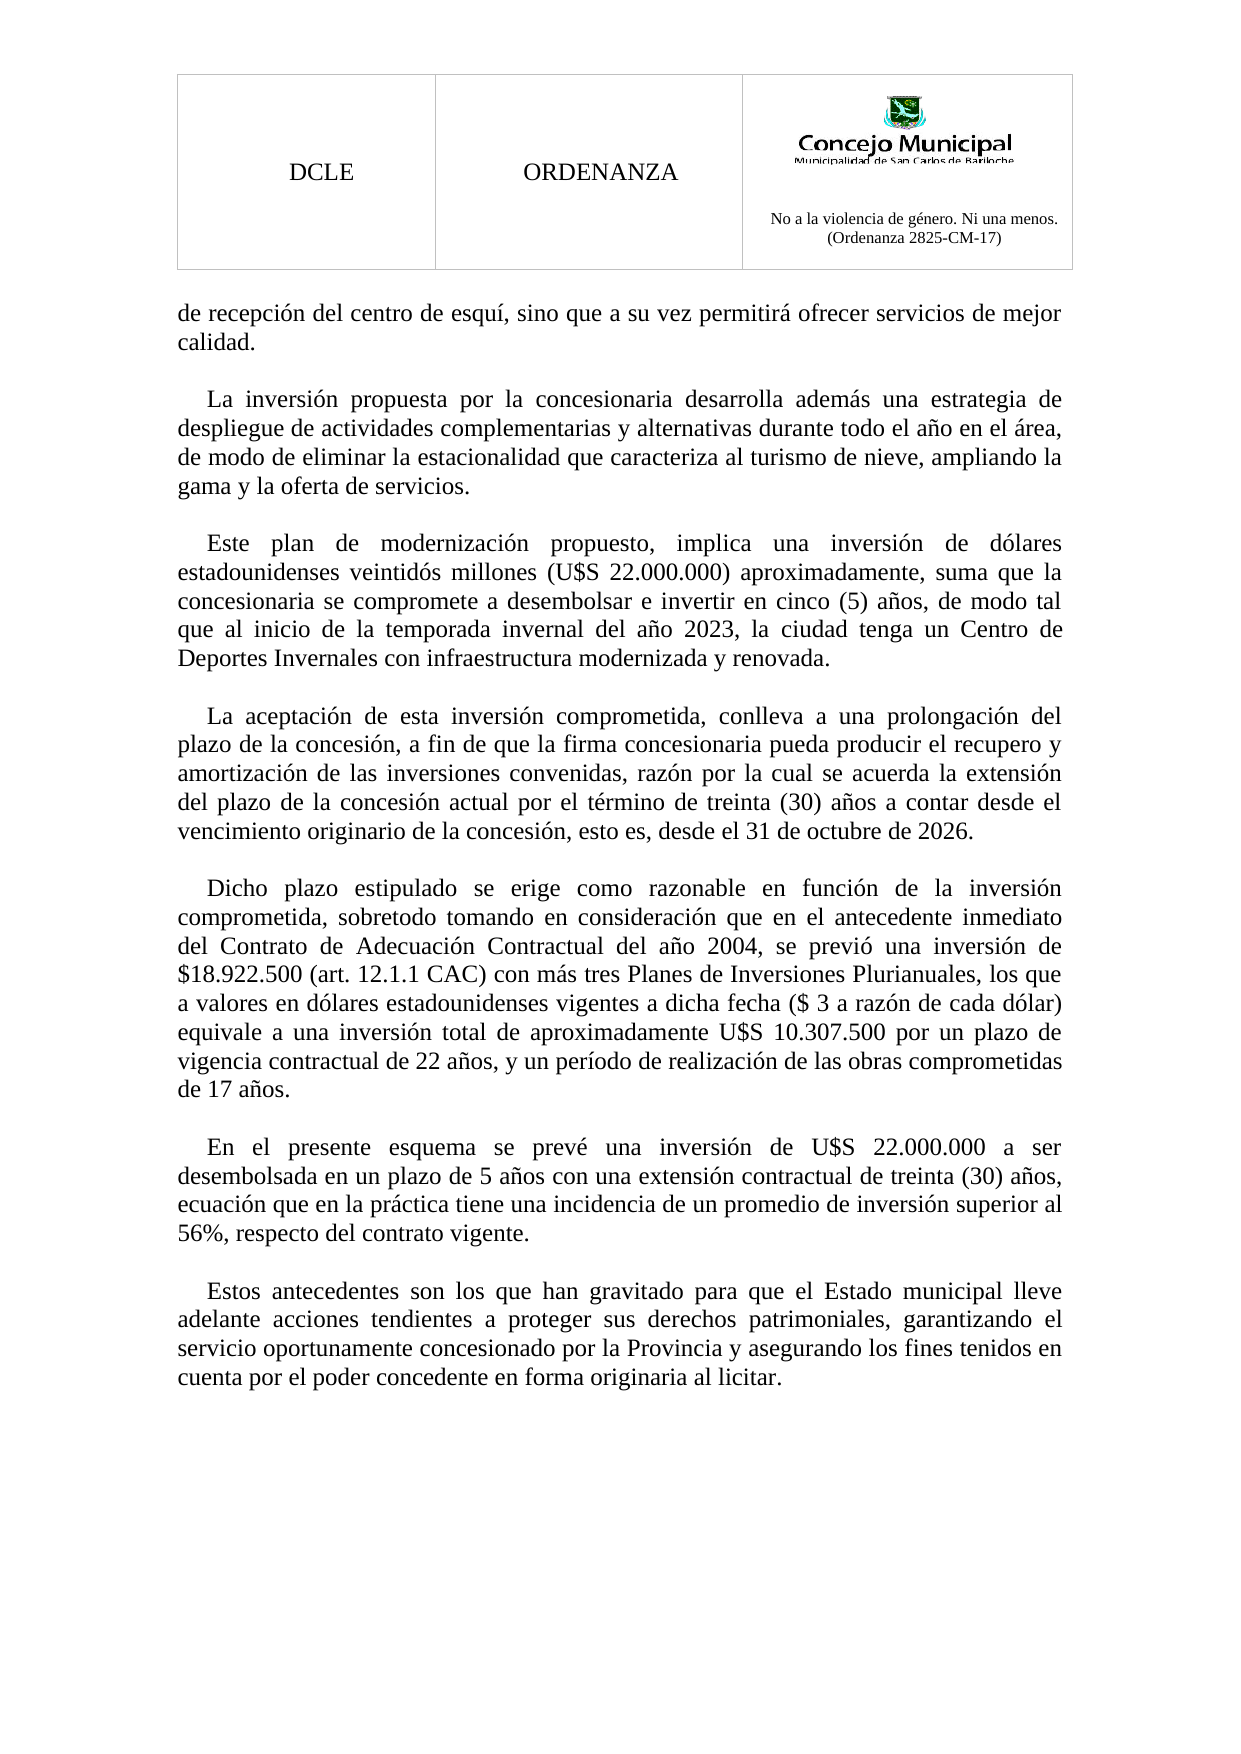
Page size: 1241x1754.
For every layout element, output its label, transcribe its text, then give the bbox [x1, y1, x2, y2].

text La aceptación de esta inversión comprometida, conlleva a una prolongación del plazo de la concesión, a fin de que la firma concesionaria pueda producir el recupero y amortización de las inversiones convenidas, razón por la cual se acuerda la extensión del plazo de la concesión actual por el término de treinta (30) años a contar desde el vencimiento originario de la concesión, esto es, desde el 31 de octubre de 2026. [177, 701, 1063, 844]
text Dicho plazo estipulado se erige como razonable en función de la inversión comprometida, sobretodo tomando en consideración que en el antecedente inmediato del Contrato de Adecuación Contractual del año 2004, se previó una inversión de $18.922.500 (art. 12.1.1 CAC) con más tres Planes de Inversiones Plurianuales, los que a valores en dólares estadounidenses vigentes a dicha fecha ($ 3 a razón de cada dólar) equivale a una inversión total de aproximadamente U$S 10.307.500 por un plazo de vigencia contractual de 22 años, y un período de realización de las obras comprometidas de 17 años. [177, 873, 1063, 1103]
text de recepción del centro de esquí, sino que a su vez permitirá ofrecer servicios de mejor calidad. [177, 298, 1063, 356]
text Estos antecedentes son los que han gravitado para que el Estado municipal lleve adelante acciones tendientes a proteger sus derechos patrimoniales, garantizando el servicio oportunamente concesionado por la Provincia y asegurando los fines tenidos en cuenta por el poder concedente en forma originaria al licitar. [177, 1276, 1063, 1391]
text La inversión propuesta por la concesionaria desarrolla además una estrategia de despliegue de actividades complementarias y alternativas durante todo el año en el área, de modo de eliminar la estacionalidad que caracteriza al turismo de nieve, ampliando la gama y la oferta de servicios. [177, 384, 1063, 499]
text Este plan de modernización propuesto, implica una inversión de dólares estadounidenses veintidós millones (U$S 22.000.000) aproximadamente, suma que la concesionaria se compromete a desembolsar e invertir en cinco (5) años, de modo tal que al inicio de la temporada invernal del año 2023, la ciudad tenga un Centro de Deportes Invernales con infraestructura modernizada y renovada. [177, 528, 1063, 672]
text En el presente esquema se prevé una inversión de U$S 22.000.000 a ser desembolsada en un plazo de 5 años con una extensión contractual de treinta (30) años, ecuación que en la práctica tiene una incidencia de un promedio de inversión superior al 56%, respecto del contrato vigente. [177, 1132, 1063, 1247]
